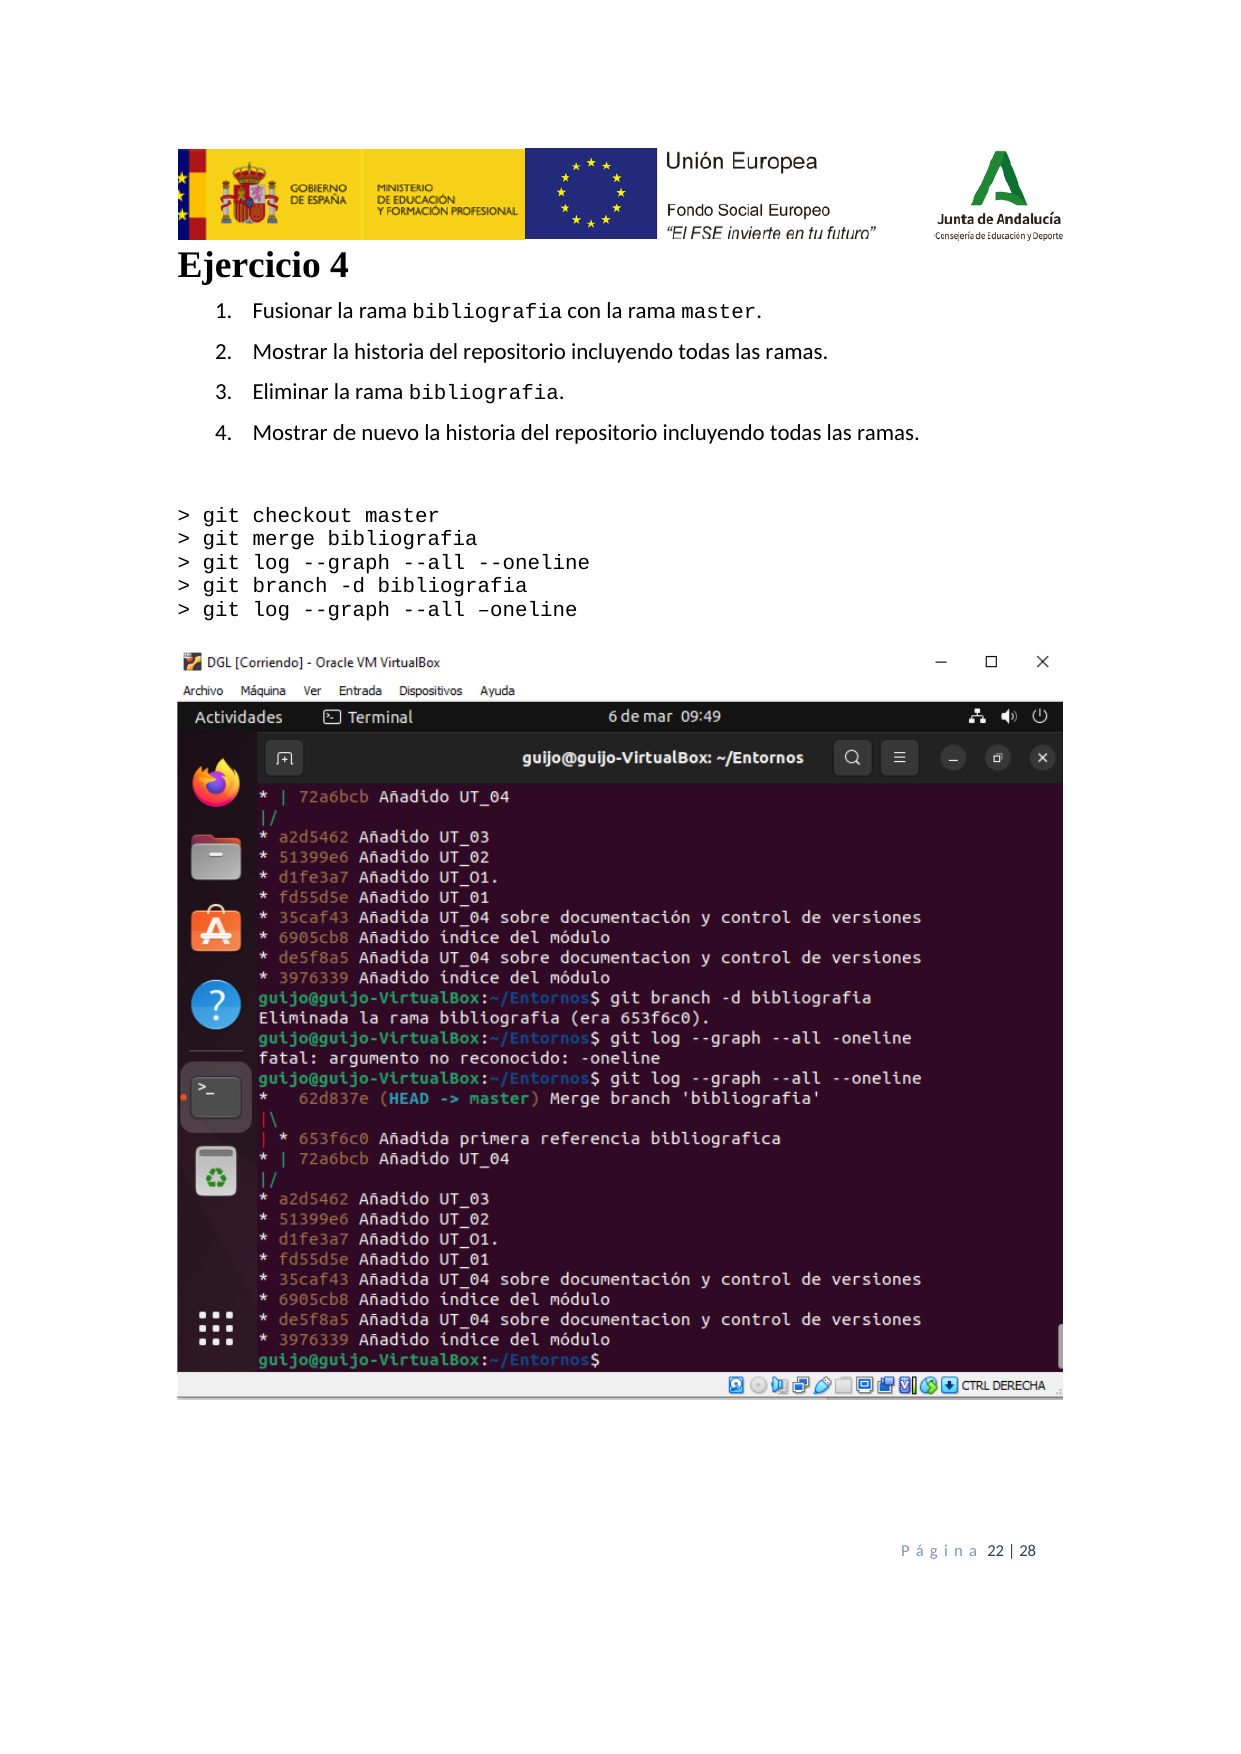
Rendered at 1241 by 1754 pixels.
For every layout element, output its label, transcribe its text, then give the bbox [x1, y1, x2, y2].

text > git checkout master [177, 504, 1063, 528]
list Mostrar de nuevo la historia del repositorio incluyendo todas las ramas. [215, 418, 1063, 446]
text > git log --graph --all –oneline [177, 599, 1063, 623]
list Eliminar la rama bibliografia. [215, 377, 1063, 406]
text Ejercicio 4 [177, 243, 1063, 285]
list Mostrar la historia del repositorio incluyendo todas las ramas. [215, 337, 1063, 365]
text > git branch -d bibliografia [177, 576, 1063, 599]
text > git log --graph --all --oneline [177, 552, 1063, 576]
list Fusionar la rama bibliografia con la rama master. [215, 296, 1063, 324]
text > git merge bibliografia [177, 528, 1063, 552]
